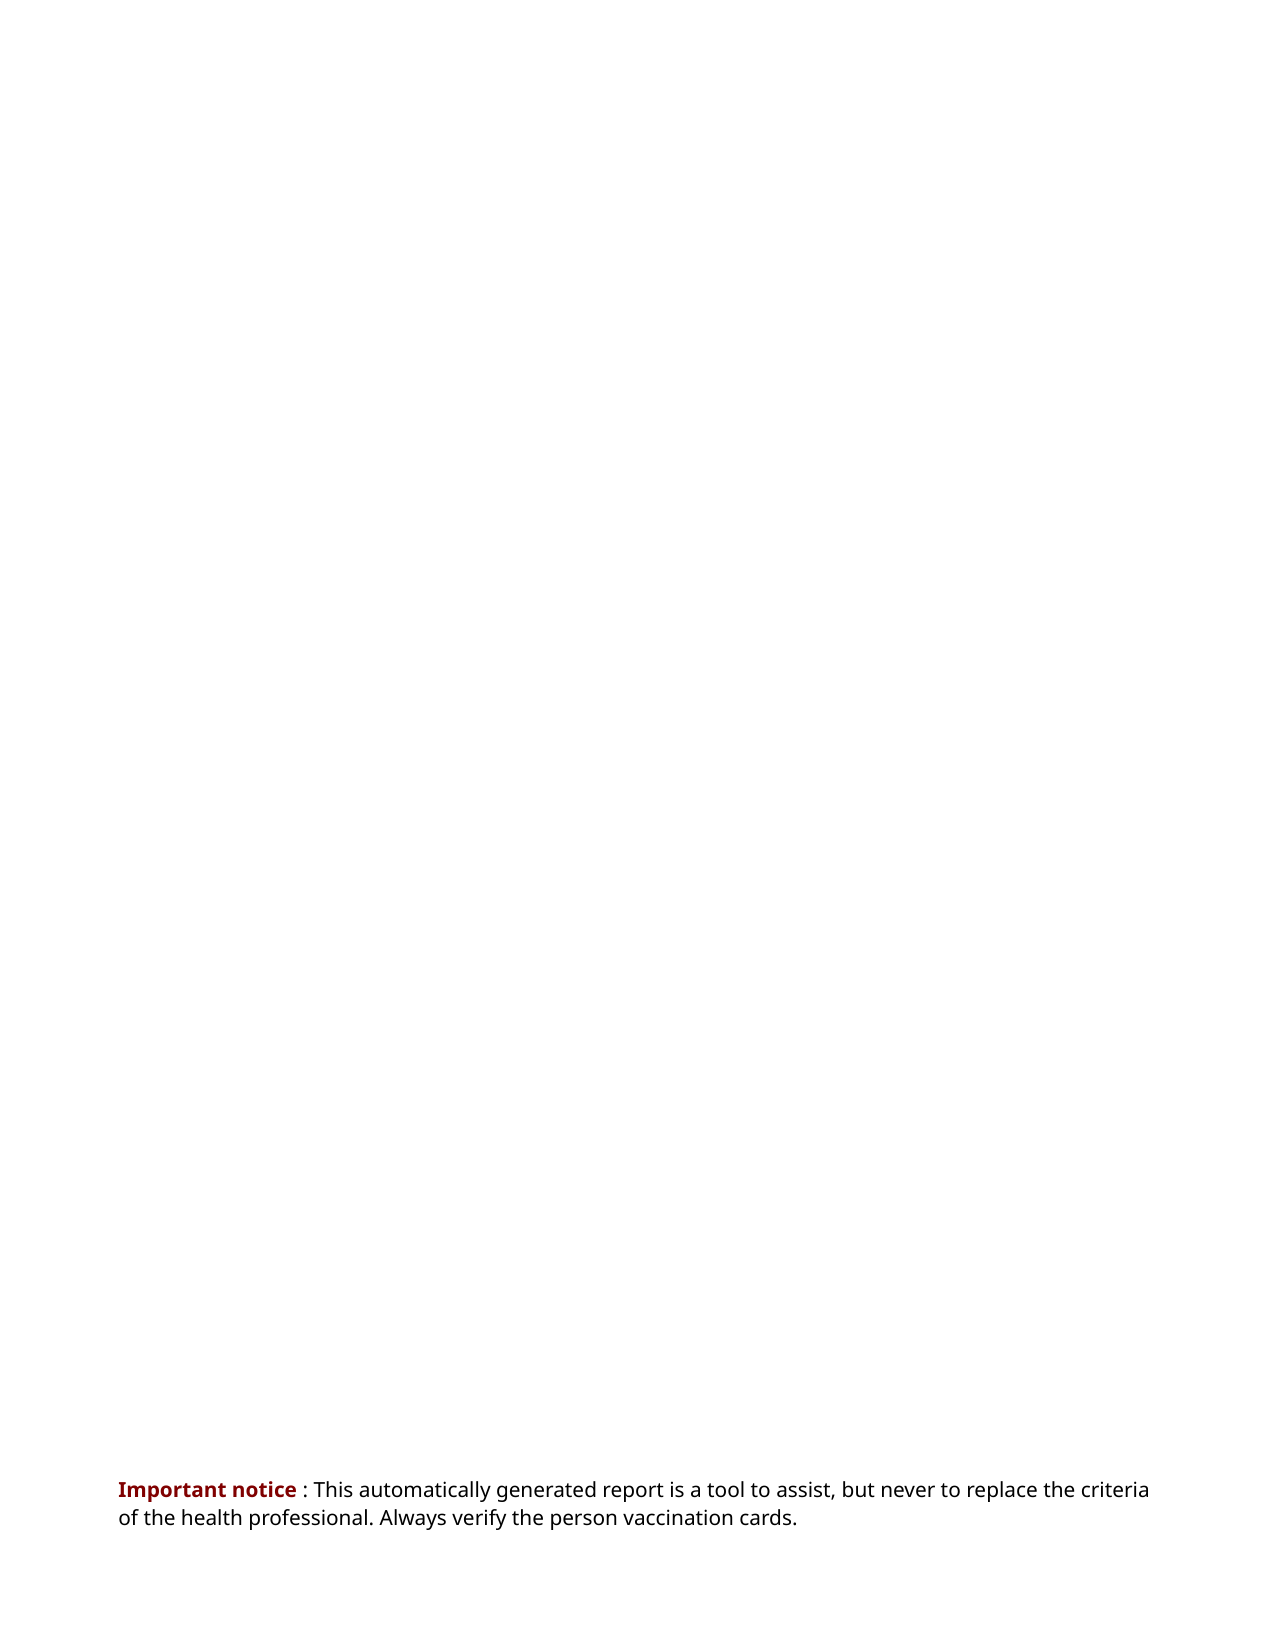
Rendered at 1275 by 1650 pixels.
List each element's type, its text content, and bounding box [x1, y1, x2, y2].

text </for> [118, 118, 1157, 152]
